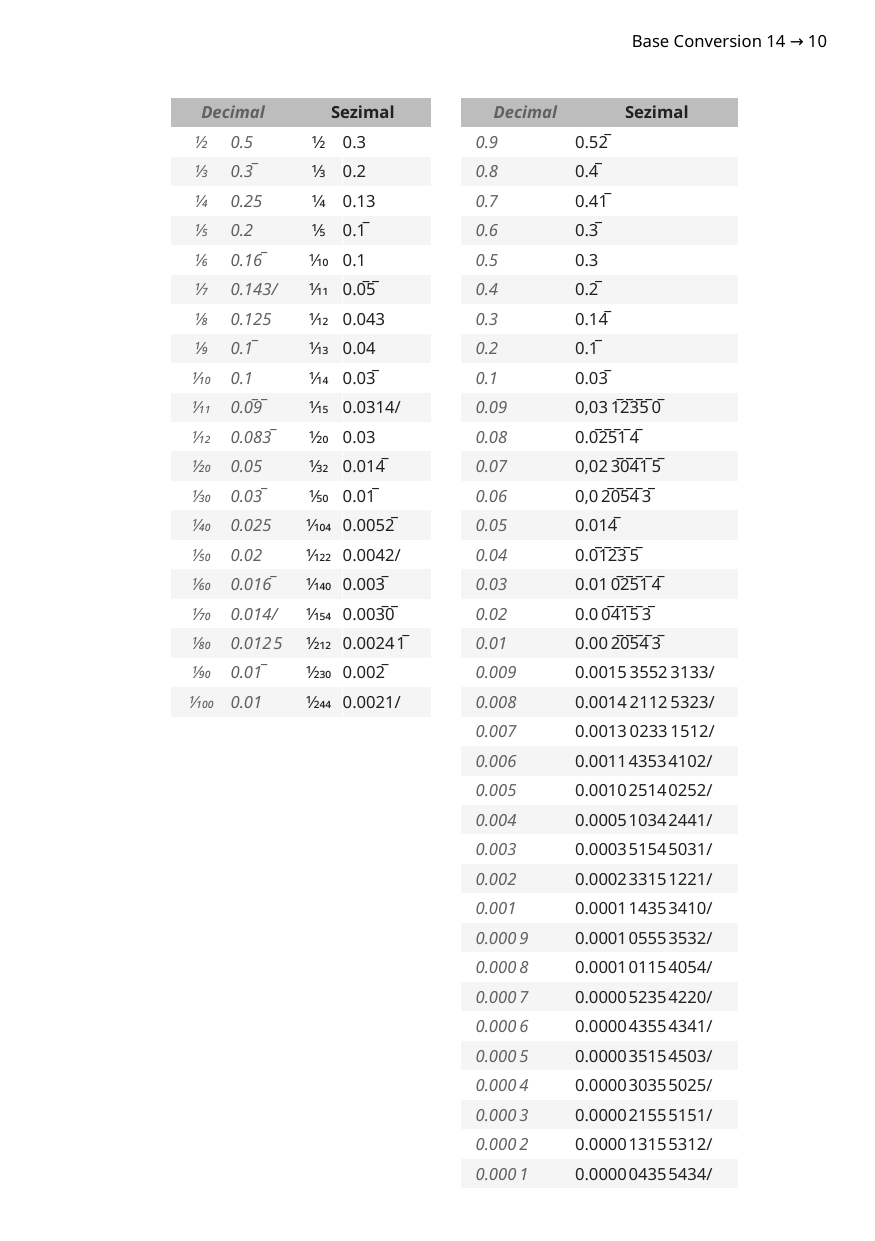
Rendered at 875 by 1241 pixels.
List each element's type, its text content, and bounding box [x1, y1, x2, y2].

table_cell 1⁄2 [294, 127, 342, 157]
table_cell [294, 1041, 342, 1070]
table_cell 0.0005 1034 2441/ [575, 805, 738, 834]
table_cell [431, 894, 461, 923]
table_cell [294, 1011, 342, 1041]
table_cell 0.02 [461, 599, 575, 628]
table_cell [230, 717, 294, 746]
table_cell [343, 776, 431, 805]
table_cell [230, 1011, 294, 1041]
table_cell 0.083̅ [230, 422, 294, 451]
table_cell [343, 717, 431, 746]
table_cell [431, 510, 461, 540]
table_cell 0.03 [343, 422, 431, 451]
table_cell [431, 275, 461, 304]
table_cell [171, 776, 230, 805]
table_cell 0.5 [461, 245, 575, 274]
table_cell [431, 1129, 461, 1159]
table_cell [343, 864, 431, 893]
table_cell 0.0003 5154 5031/ [575, 835, 738, 864]
table_cell 0.0001 1435 3410/ [575, 894, 738, 923]
table_cell [294, 805, 342, 834]
table_cell 0.6 [461, 216, 575, 245]
table_cell [294, 1129, 342, 1159]
table_cell 1⁄5 [171, 216, 230, 245]
table_cell [431, 186, 461, 216]
table_cell 0.000 7 [461, 982, 575, 1011]
table_cell [431, 599, 461, 628]
table_cell 0.000 8 [461, 953, 575, 982]
table_cell 0.0000 5235 4220/ [575, 982, 738, 1011]
table_cell [431, 157, 461, 186]
table_cell 0.001 [461, 894, 575, 923]
table_cell 1⁄100 [171, 687, 230, 717]
table_cell 0.002̅ [343, 658, 431, 687]
table_cell 0.2 [343, 157, 431, 186]
table_cell 0.03̅ [230, 481, 294, 510]
table_cell 1⁄5 [294, 216, 342, 245]
table_cell [431, 334, 461, 363]
table_cell [431, 569, 461, 599]
table_cell [431, 982, 461, 1011]
table_cell 0.2̅ [575, 275, 738, 304]
table_cell 1⁄60 [171, 569, 230, 599]
table_cell [230, 746, 294, 776]
table_cell [171, 805, 230, 834]
table_cell 1⁄244 [294, 687, 342, 717]
table_cell [431, 1070, 461, 1100]
table_cell 0.09 [461, 393, 575, 422]
table_cell 1⁄9 [171, 334, 230, 363]
table_cell 0.05 [230, 451, 294, 481]
table_cell [343, 1129, 431, 1159]
table_cell 0.0021/ [343, 687, 431, 717]
table_cell 0.0015 3552 3133/ [575, 658, 738, 687]
table_cell 1⁄7 [171, 275, 230, 304]
table_cell 1⁄11 [294, 275, 342, 304]
table_cell [343, 923, 431, 952]
table_cell 1⁄230 [294, 658, 342, 687]
table_cell 0.0000 2155 5151/ [575, 1100, 738, 1129]
table_cell [431, 1159, 461, 1188]
table_cell 0.0052̅ [343, 510, 431, 540]
table_cell 0.009 [461, 658, 575, 687]
table_cell [230, 1159, 294, 1188]
table_cell [294, 923, 342, 952]
table_cell [431, 1100, 461, 1129]
table_cell 0.03̅ [575, 363, 738, 392]
table_cell [431, 687, 461, 717]
table_cell 1⁄32 [294, 451, 342, 481]
table_cell 0.008 [461, 687, 575, 717]
table_cell [171, 864, 230, 893]
table_cell 0.16̅ [230, 245, 294, 274]
table_cell [343, 1159, 431, 1188]
table_cell 1⁄212 [294, 628, 342, 658]
table_cell [230, 1100, 294, 1129]
table_cell [343, 1011, 431, 1041]
table_cell 0.41̅ [575, 186, 738, 216]
table_cell 0.143/ [230, 275, 294, 304]
table_cell 0.9 [461, 127, 575, 157]
table_cell 0.000 4 [461, 1070, 575, 1100]
table_cell [230, 1041, 294, 1070]
table_cell 0.52̅ [575, 127, 738, 157]
table_cell [294, 1100, 342, 1129]
table_cell 0.0001 0555 3532/ [575, 923, 738, 952]
table_cell 1⁄8 [171, 304, 230, 333]
table_cell [294, 1070, 342, 1100]
table_cell 0.025 [230, 510, 294, 540]
table_cell [171, 746, 230, 776]
table_cell [294, 717, 342, 746]
table_header Sezimal [294, 98, 431, 127]
table_cell 0.0002 3315 1221/ [575, 864, 738, 893]
table_cell [294, 864, 342, 893]
table_cell 0.003̅0̅ [343, 599, 431, 628]
table_cell 0.00 2̅0̅5̅4̅ 3̅ [575, 628, 738, 658]
table_cell 0.08 [461, 422, 575, 451]
table_cell [343, 894, 431, 923]
table_cell 0.0 0̅4̅1̅5̅ 3̅ [575, 599, 738, 628]
table_cell [431, 393, 461, 422]
table_cell 0.0̅5̅ [343, 275, 431, 304]
table_cell 0.3̅ [230, 157, 294, 186]
table_cell [431, 1041, 461, 1070]
table_cell [171, 1129, 230, 1159]
table_cell 0.000 2 [461, 1129, 575, 1159]
table_cell [171, 894, 230, 923]
table_cell [431, 864, 461, 893]
table_cell [171, 1159, 230, 1188]
table_cell 0.000 1 [461, 1159, 575, 1188]
table_cell [343, 835, 431, 864]
table_cell 1⁄20 [171, 451, 230, 481]
table_cell 0.3̅ [575, 216, 738, 245]
table_cell [431, 717, 461, 746]
table_cell 0.1 [461, 363, 575, 392]
table_cell 1⁄40 [171, 510, 230, 540]
table_cell [230, 923, 294, 952]
table_cell 0.04 [343, 334, 431, 363]
table_cell 0.01 [230, 687, 294, 717]
table_cell [294, 1159, 342, 1188]
table_cell 1⁄104 [294, 510, 342, 540]
table_cell [431, 835, 461, 864]
table_header Sezimal [575, 98, 738, 127]
table_cell 0.02 [230, 540, 294, 569]
table_cell 1⁄13 [294, 334, 342, 363]
table_cell [431, 805, 461, 834]
table_cell 0.0042/ [343, 540, 431, 569]
table_cell 0.002 [461, 864, 575, 893]
table_cell [230, 953, 294, 982]
table_cell [431, 245, 461, 274]
table_cell [431, 1011, 461, 1041]
table_cell 0.004 [461, 805, 575, 834]
table_cell 0.006 [461, 746, 575, 776]
table_cell 0.005 [461, 776, 575, 805]
table_cell 1⁄3 [171, 157, 230, 186]
table_cell 0.0314/ [343, 393, 431, 422]
table_cell [171, 835, 230, 864]
table_cell 0.0024 1̅ [343, 628, 431, 658]
table_cell [431, 304, 461, 333]
table_cell 0.25 [230, 186, 294, 216]
table_cell [343, 1070, 431, 1100]
table_cell [431, 746, 461, 776]
table_cell [431, 540, 461, 569]
table_cell 0.8 [461, 157, 575, 186]
table_cell 0.000 9 [461, 923, 575, 952]
table_cell 1⁄6 [171, 245, 230, 274]
table_cell 0.01̅ [230, 658, 294, 687]
table_cell 0.000 3 [461, 1100, 575, 1129]
table_cell 0.1 [230, 363, 294, 392]
table_cell 0.007 [461, 717, 575, 746]
table_cell [431, 481, 461, 510]
table_cell [431, 127, 461, 157]
table_cell 0.2 [230, 216, 294, 245]
table_cell 0.0000 4355 4341/ [575, 1011, 738, 1041]
table_cell 1⁄4 [294, 186, 342, 216]
table_cell 0.1̅ [343, 216, 431, 245]
table_cell 0.03̅ [343, 363, 431, 392]
table_cell [431, 658, 461, 687]
table_cell [230, 982, 294, 1011]
table_cell [294, 982, 342, 1011]
table_cell 1⁄2 [171, 127, 230, 157]
table_cell 1⁄4 [171, 186, 230, 216]
table_cell 0.0000 3515 4503/ [575, 1041, 738, 1070]
table_cell 0.03 [461, 569, 575, 599]
table_cell 1⁄50 [294, 481, 342, 510]
table_cell 1⁄122 [294, 540, 342, 569]
table_cell [431, 451, 461, 481]
table_cell 0.125 [230, 304, 294, 333]
table_cell 0.1 [343, 245, 431, 274]
table_cell [171, 1070, 230, 1100]
table_cell 1⁄140 [294, 569, 342, 599]
table_cell 1⁄90 [171, 658, 230, 687]
table_cell [230, 1070, 294, 1100]
table_cell 0.1̅ [575, 334, 738, 363]
table_cell 0.003̅ [343, 569, 431, 599]
table_cell 0.000 6 [461, 1011, 575, 1041]
table_cell 0.01 [461, 628, 575, 658]
table_cell [431, 953, 461, 982]
table_cell [230, 776, 294, 805]
table_cell 0.3 [343, 127, 431, 157]
table_cell [343, 805, 431, 834]
table_cell 0.0000 1315 5312/ [575, 1129, 738, 1159]
table_cell [343, 746, 431, 776]
table_cell [171, 982, 230, 1011]
table_cell 0.06 [461, 481, 575, 510]
table_cell 0.7 [461, 186, 575, 216]
table_cell 0.0001 0115 4054/ [575, 953, 738, 982]
table_cell 0.5 [230, 127, 294, 157]
table_cell 1⁄80 [171, 628, 230, 658]
table_cell [431, 422, 461, 451]
table_cell 1⁄70 [171, 599, 230, 628]
table_cell 1⁄3 [294, 157, 342, 186]
table_cell [343, 1041, 431, 1070]
table_cell [171, 1100, 230, 1129]
table_cell 0.4̅ [575, 157, 738, 186]
table_cell 0.3 [461, 304, 575, 333]
table_cell 0.000 5 [461, 1041, 575, 1070]
table_cell [431, 628, 461, 658]
table_cell 1⁄30 [171, 481, 230, 510]
table_cell 0.012 5 [230, 628, 294, 658]
table_header Decimal [461, 98, 575, 127]
table_header Decimal [171, 98, 294, 127]
table_cell 0.0̅2̅5̅1̅ 4̅ [575, 422, 738, 451]
table_cell 0,03 1̅2̅3̅5̅ 0̅ [575, 393, 738, 422]
table_cell [294, 746, 342, 776]
table_cell 0.1̅ [230, 334, 294, 363]
table_cell 0.05 [461, 510, 575, 540]
table_cell 0.014̅ [343, 451, 431, 481]
table_cell [171, 923, 230, 952]
table_cell [343, 982, 431, 1011]
table_cell [230, 864, 294, 893]
table_cell 0.016̅ [230, 569, 294, 599]
table_cell 0.0̅1̅2̅3̅ 5̅ [575, 540, 738, 569]
table_cell 0.0014 2112 5323/ [575, 687, 738, 717]
table_cell 1⁄12 [294, 304, 342, 333]
table_cell 0.0̅9̅ [230, 393, 294, 422]
table_cell 1⁄14 [294, 363, 342, 392]
table_cell [230, 894, 294, 923]
table_cell [431, 216, 461, 245]
table_cell 0.13 [343, 186, 431, 216]
table_cell 0.0010 2514 0252/ [575, 776, 738, 805]
table_cell 1⁄154 [294, 599, 342, 628]
table_cell 0.04 [461, 540, 575, 569]
table_cell 1⁄11 [171, 393, 230, 422]
table_cell [431, 363, 461, 392]
table_cell 0,0 2̅0̅5̅4̅ 3̅ [575, 481, 738, 510]
table_cell 0.014/ [230, 599, 294, 628]
subtitle Base Conversion 14 → 10 [83, 29, 827, 52]
table_cell 0,02 3̅0̅4̅1̅ 5̅ [575, 451, 738, 481]
table_cell 0.4 [461, 275, 575, 304]
table_cell 1⁄20 [294, 422, 342, 451]
table_cell 0.043 [343, 304, 431, 333]
table_cell 0.0000 0435 5434/ [575, 1159, 738, 1188]
table_cell [431, 923, 461, 952]
table_cell 0.0000 3035 5025/ [575, 1070, 738, 1100]
table_cell [230, 835, 294, 864]
table_cell [230, 805, 294, 834]
table_cell [431, 776, 461, 805]
table_cell 0.0013 0233 1512/ [575, 717, 738, 746]
table_cell 0.07 [461, 451, 575, 481]
table_cell 0.014̅ [575, 510, 738, 540]
table_cell 0.3 [575, 245, 738, 274]
table_cell 0.01̅ [343, 481, 431, 510]
table_header [431, 98, 461, 127]
table_cell [171, 953, 230, 982]
table_cell 0.01 0̅2̅5̅1̅ 4̅ [575, 569, 738, 599]
table_cell [343, 953, 431, 982]
table_cell [343, 1100, 431, 1129]
table_cell [294, 776, 342, 805]
table_cell 0.14̅ [575, 304, 738, 333]
table_cell [230, 1129, 294, 1159]
table_cell 0.003 [461, 835, 575, 864]
table_cell 1⁄10 [294, 245, 342, 274]
table_cell [294, 894, 342, 923]
table_cell [294, 953, 342, 982]
table_cell [171, 1041, 230, 1070]
table_cell [294, 835, 342, 864]
table_cell 0.2 [461, 334, 575, 363]
table_cell 1⁄15 [294, 393, 342, 422]
table_cell 0.0011 4353 4102/ [575, 746, 738, 776]
table_cell 1⁄12 [171, 422, 230, 451]
table_cell 1⁄10 [171, 363, 230, 392]
table_cell 1⁄50 [171, 540, 230, 569]
table_cell [171, 1011, 230, 1041]
table_cell [171, 717, 230, 746]
